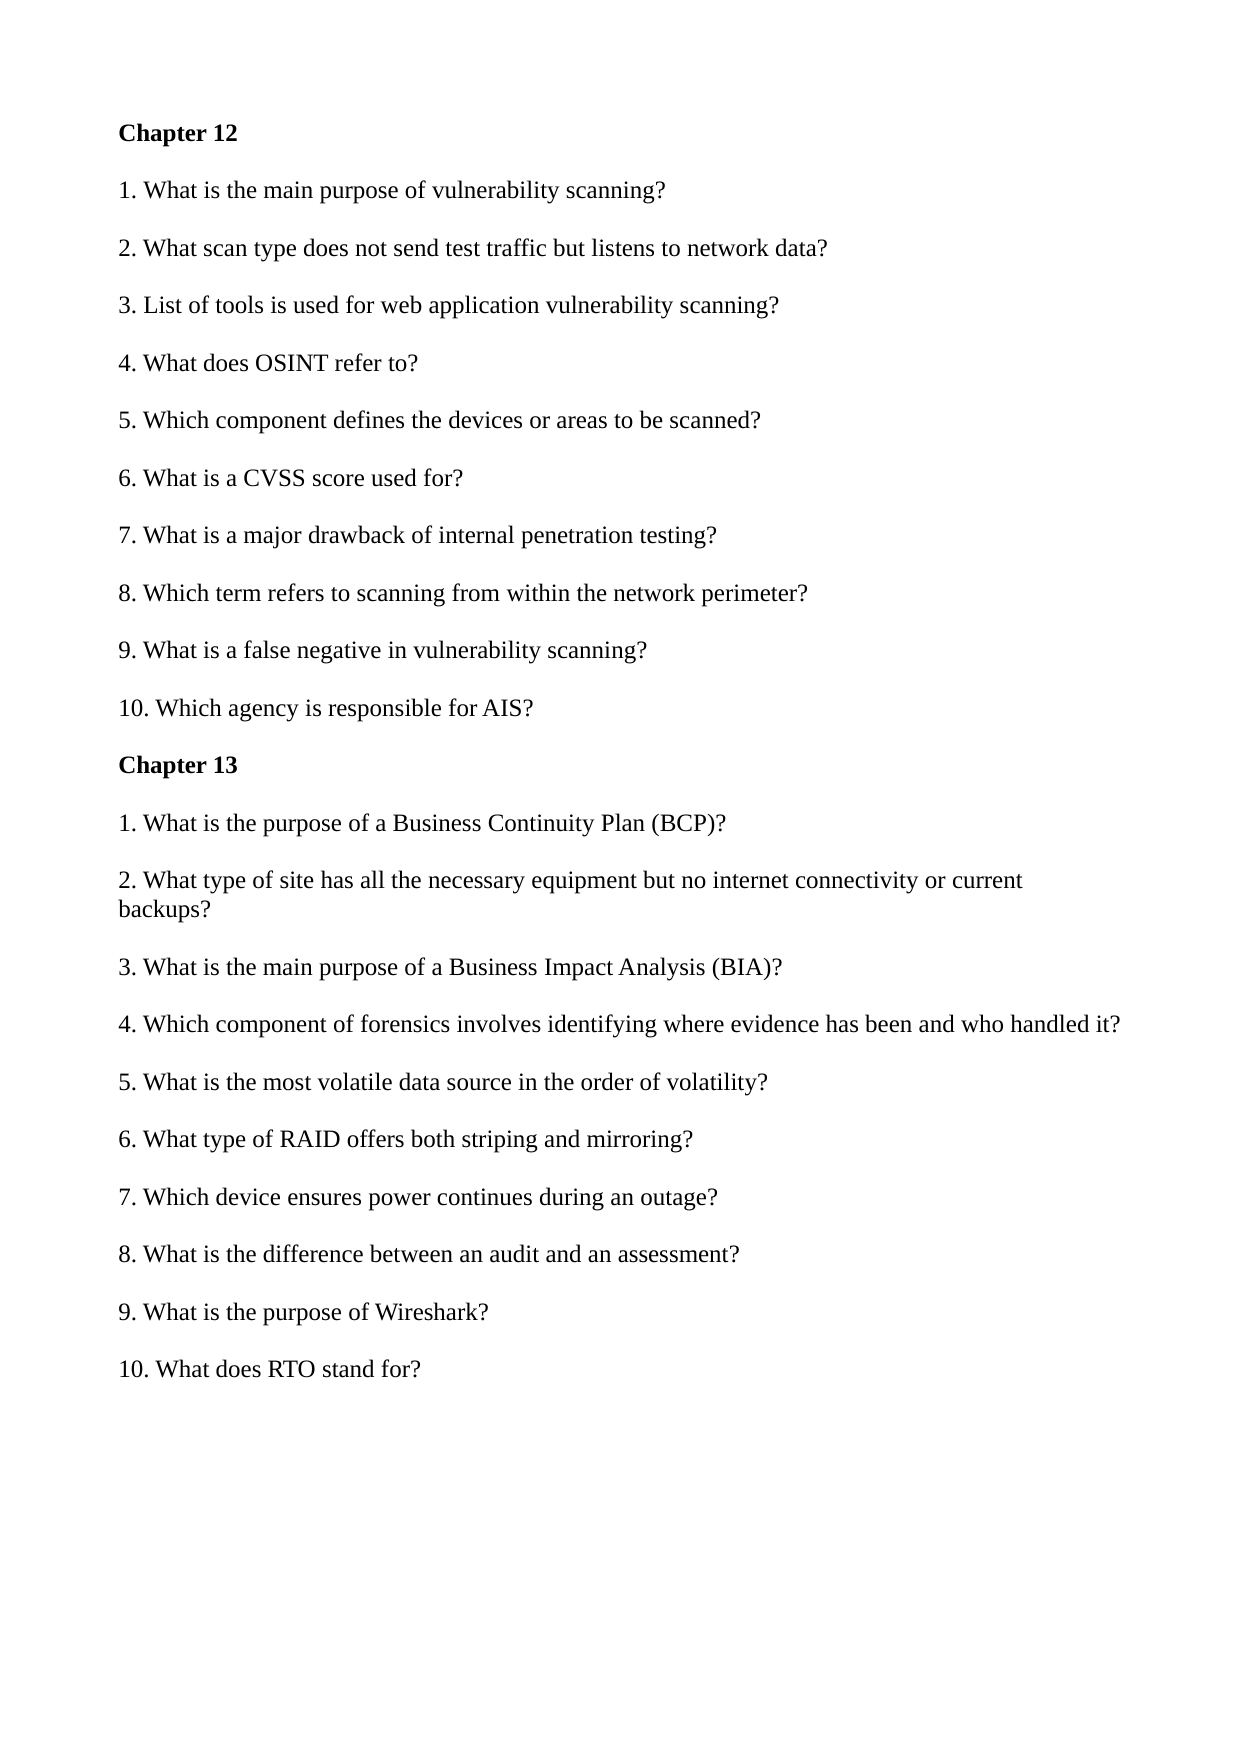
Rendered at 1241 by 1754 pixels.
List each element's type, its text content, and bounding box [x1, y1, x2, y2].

text 7. What is a major drawback of internal penetration testing? [118, 521, 1122, 549]
text 1. What is the main purpose of vulnerability scanning? [118, 176, 1122, 204]
text 2. What scan type does not send test traffic but listens to network data? [118, 233, 1122, 262]
text Chapter 13 [118, 751, 1122, 779]
text 2. What type of site has all the necessary equipment but no internet connectivity or current backups? [118, 866, 1122, 923]
text 3. List of tools is used for web application vulnerability scanning? [118, 291, 1122, 319]
text 4. What does OSINT refer to? [118, 348, 1122, 377]
text 5. Which component defines the devices or areas to be scanned? [118, 406, 1122, 434]
text 5. What is the most volatile data source in the order of volatility? [118, 1067, 1122, 1096]
text 8. What is the difference between an audit and an assessment? [118, 1239, 1122, 1268]
text Chapter 12 [118, 118, 1122, 147]
text 1. What is the purpose of a Business Continuity Plan (BCP)? [118, 808, 1122, 837]
text 6. What type of RAID offers both striping and mirroring? [118, 1124, 1122, 1153]
text 3. What is the main purpose of a Business Impact Analysis (BIA)? [118, 952, 1122, 981]
text 9. What is a false negative in vulnerability scanning? [118, 636, 1122, 664]
text 7. Which device ensures power continues during an outage? [118, 1182, 1122, 1211]
text 10. Which agency is responsible for AIS? [118, 693, 1122, 722]
text 6. What is a CVSS score used for? [118, 463, 1122, 492]
text 9. What is the purpose of Wireshark? [118, 1297, 1122, 1326]
text 8. Which term refers to scanning from within the network perimeter? [118, 578, 1122, 607]
text 4. Which component of forensics involves identifying where evidence has been and who handled it? [118, 1009, 1122, 1038]
text 10. What does RTO stand for? [118, 1354, 1122, 1383]
